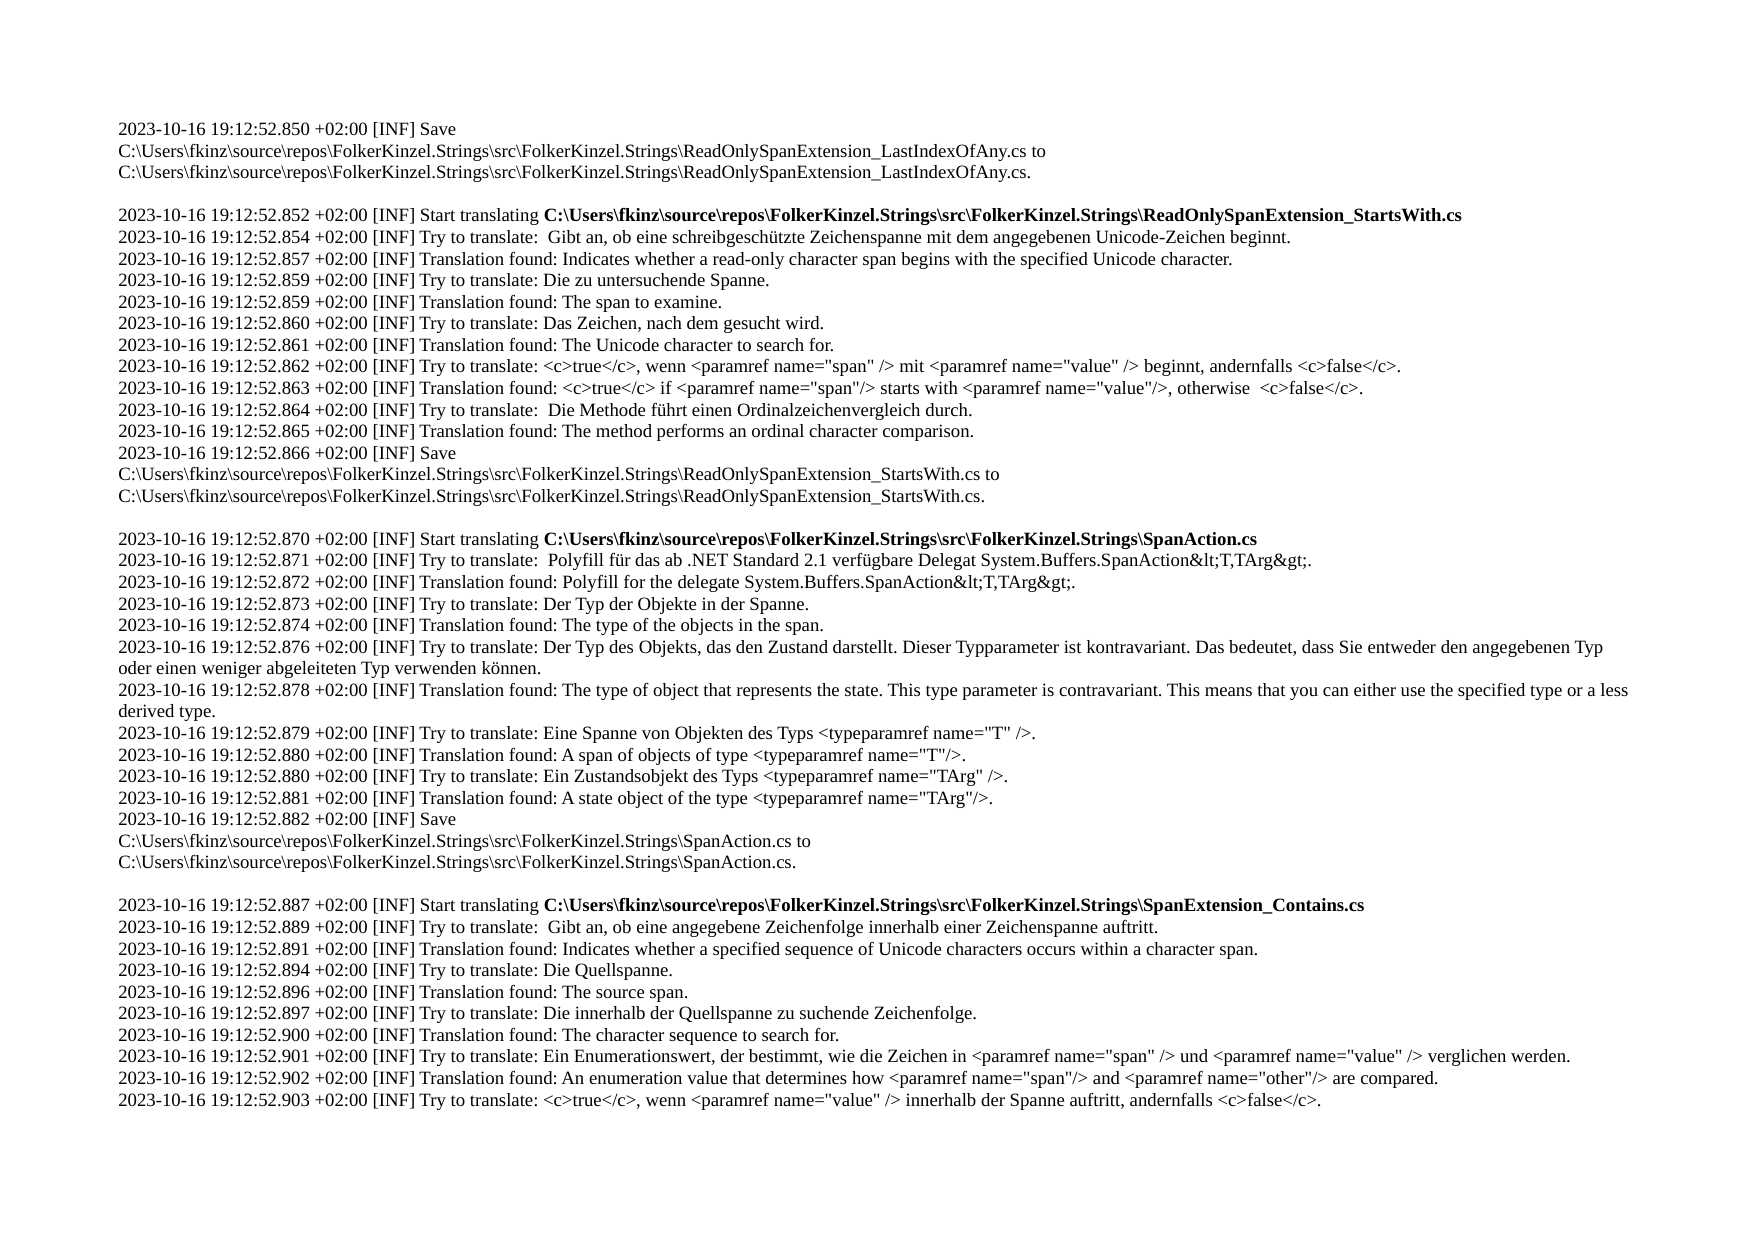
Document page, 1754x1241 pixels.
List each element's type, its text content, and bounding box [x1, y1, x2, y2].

text 2023-10-16 19:12:52.876 +02:00 [INF] Try to translate: Der Typ des Objekts, das den Zustand darstellt. Dieser Typparameter ist kontravariant. Das bedeutet, dass Sie entweder den angegebenen Typ oder einen weniger abgeleiteten Typ verwenden können. [118, 636, 1636, 679]
text 2023-10-16 19:12:52.865 +02:00 [INF] Translation found: The method performs an ordinal character comparison. [118, 420, 1636, 442]
text 2023-10-16 19:12:52.860 +02:00 [INF] Try to translate: Das Zeichen, nach dem gesucht wird. [118, 312, 1636, 334]
text 2023-10-16 19:12:52.897 +02:00 [INF] Try to translate: Die innerhalb der Quellspanne zu suchende Zeichenfolge. [118, 1002, 1636, 1024]
text 2023-10-16 19:12:52.896 +02:00 [INF] Translation found: The source span. [118, 981, 1636, 1002]
text 2023-10-16 19:12:52.889 +02:00 [INF] Try to translate: Gibt an, ob eine angegebene Zeichenfolge innerhalb einer Zeichenspanne auftritt. [118, 916, 1636, 937]
text 2023-10-16 19:12:52.864 +02:00 [INF] Try to translate: Die Methode führt einen Ordinalzeichenvergleich durch. [118, 398, 1636, 420]
text 2023-10-16 19:12:52.882 +02:00 [INF] Save C:\Users\fkinz\source\repos\FolkerKinzel.Strings\src\FolkerKinzel.Strings\SpanAction.cs to C:\Users\fkinz\source\repos\FolkerKinzel.Strings\src\FolkerKinzel.Strings\SpanAction.cs. [118, 808, 1636, 873]
text 2023-10-16 19:12:52.862 +02:00 [INF] Try to translate: <c>true</c>, wenn <paramref name="span" /> mit <paramref name="value" /> beginnt, andernfalls <c>false</c>. [118, 355, 1636, 377]
text 2023-10-16 19:12:52.873 +02:00 [INF] Try to translate: Der Typ der Objekte in der Spanne. [118, 592, 1636, 614]
text 2023-10-16 19:12:52.863 +02:00 [INF] Translation found: <c>true</c> if <paramref name="span"/> starts with <paramref name="value"/>, otherwise <c>false</c>. [118, 377, 1636, 398]
text 2023-10-16 19:12:52.887 +02:00 [INF] Start translating C:\Users\fkinz\source\repos\FolkerKinzel.Strings\src\FolkerKinzel.Strings\SpanExtension_Contains.cs [118, 894, 1636, 916]
text 2023-10-16 19:12:52.859 +02:00 [INF] Translation found: The span to examine. [118, 291, 1636, 312]
text 2023-10-16 19:12:52.902 +02:00 [INF] Translation found: An enumeration value that determines how <paramref name="span"/> and <paramref name="other"/> are compared. [118, 1067, 1636, 1088]
text 2023-10-16 19:12:52.900 +02:00 [INF] Translation found: The character sequence to search for. [118, 1024, 1636, 1045]
text 2023-10-16 19:12:52.857 +02:00 [INF] Translation found: Indicates whether a read-only character span begins with the specified Unicode character. [118, 247, 1636, 269]
text 2023-10-16 19:12:52.872 +02:00 [INF] Translation found: Polyfill for the delegate System.Buffers.SpanAction&lt;T,TArg&gt;. [118, 571, 1636, 592]
text 2023-10-16 19:12:52.871 +02:00 [INF] Try to translate: Polyfill für das ab .NET Standard 2.1 verfügbare Delegat System.Buffers.SpanAction&lt;T,TArg&gt;. [118, 549, 1636, 571]
text 2023-10-16 19:12:52.852 +02:00 [INF] Start translating C:\Users\fkinz\source\repos\FolkerKinzel.Strings\src\FolkerKinzel.Strings\ReadOnlySpanExtension_StartsWith.cs [118, 204, 1636, 226]
text 2023-10-16 19:12:52.903 +02:00 [INF] Try to translate: <c>true</c>, wenn <paramref name="value" /> innerhalb der Spanne auftritt, andernfalls <c>false</c>. [118, 1088, 1636, 1110]
text 2023-10-16 19:12:52.861 +02:00 [INF] Translation found: The Unicode character to search for. [118, 334, 1636, 355]
text 2023-10-16 19:12:52.850 +02:00 [INF] Save C:\Users\fkinz\source\repos\FolkerKinzel.Strings\src\FolkerKinzel.Strings\ReadOnlySpanExtension_LastIndexOfAny.cs to C:\Users\fkinz\source\repos\FolkerKinzel.Strings\src\FolkerKinzel.Strings\ReadOnlySpanExtension_LastIndexOfAny.cs. [118, 118, 1636, 183]
text 2023-10-16 19:12:52.878 +02:00 [INF] Translation found: The type of object that represents the state. This type parameter is contravariant. This means that you can either use the specified type or a less derived type. [118, 679, 1636, 722]
text 2023-10-16 19:12:52.894 +02:00 [INF] Try to translate: Die Quellspanne. [118, 959, 1636, 981]
text 2023-10-16 19:12:52.881 +02:00 [INF] Translation found: A state object of the type <typeparamref name="TArg"/>. [118, 787, 1636, 808]
text 2023-10-16 19:12:52.859 +02:00 [INF] Try to translate: Die zu untersuchende Spanne. [118, 269, 1636, 291]
text 2023-10-16 19:12:52.880 +02:00 [INF] Try to translate: Ein Zustandsobjekt des Typs <typeparamref name="TArg" />. [118, 765, 1636, 787]
text 2023-10-16 19:12:52.870 +02:00 [INF] Start translating C:\Users\fkinz\source\repos\FolkerKinzel.Strings\src\FolkerKinzel.Strings\SpanAction.cs [118, 528, 1636, 549]
text 2023-10-16 19:12:52.891 +02:00 [INF] Translation found: Indicates whether a specified sequence of Unicode characters occurs within a character span. [118, 937, 1636, 959]
text 2023-10-16 19:12:52.880 +02:00 [INF] Translation found: A span of objects of type <typeparamref name="T"/>. [118, 743, 1636, 765]
text 2023-10-16 19:12:52.901 +02:00 [INF] Try to translate: Ein Enumerationswert, der bestimmt, wie die Zeichen in <paramref name="span" /> und <paramref name="value" /> verglichen werden. [118, 1045, 1636, 1067]
text 2023-10-16 19:12:52.874 +02:00 [INF] Translation found: The type of the objects in the span. [118, 614, 1636, 636]
text 2023-10-16 19:12:52.866 +02:00 [INF] Save C:\Users\fkinz\source\repos\FolkerKinzel.Strings\src\FolkerKinzel.Strings\ReadOnlySpanExtension_StartsWith.cs to C:\Users\fkinz\source\repos\FolkerKinzel.Strings\src\FolkerKinzel.Strings\ReadOnlySpanExtension_StartsWith.cs. [118, 442, 1636, 506]
text 2023-10-16 19:12:52.879 +02:00 [INF] Try to translate: Eine Spanne von Objekten des Typs <typeparamref name="T" />. [118, 722, 1636, 743]
text 2023-10-16 19:12:52.854 +02:00 [INF] Try to translate: Gibt an, ob eine schreibgeschützte Zeichenspanne mit dem angegebenen Unicode-Zeichen beginnt. [118, 226, 1636, 247]
